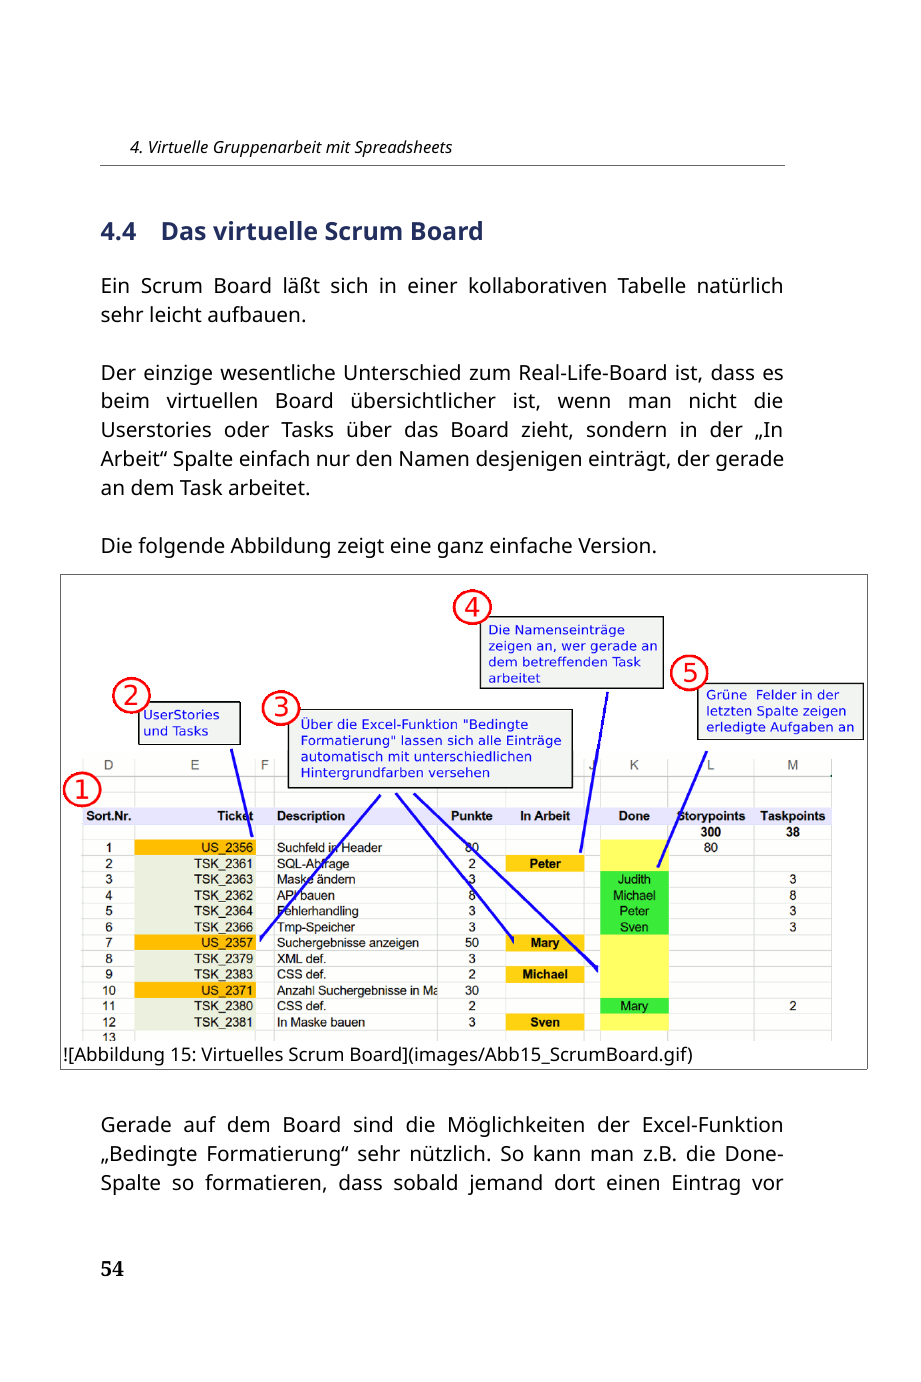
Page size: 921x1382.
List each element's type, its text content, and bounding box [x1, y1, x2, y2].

picture [62, 589, 864, 1041]
subtitle Das virtuelle Scrum Board [100, 214, 785, 248]
text Die folgende Abbildung zeigt eine ganz einfache Version. [100, 510, 785, 559]
text ![Abbildung 15: Virtuelles Scrum Board](images/Abb15_ScrumBoard.gif) [63, 1041, 864, 1066]
text Ein Scrum Board läßt sich in einer kollaborativen Tabelle natürlich sehr leicht aufbauen. [100, 267, 785, 328]
text Gerade auf dem Board sind die Möglichkeiten der Excel-Funktion „Bedingte Formatierung“ sehr nützlich. So kann man z.B. die Done-Spalte so formatieren, dass sobald jemand dort einen Eintrag vor [100, 1070, 785, 1197]
text Der einzige wesentliche Unterschied zum Real-Life-Board ist, dass es beim virtuellen Board übersichtlicher ist, wenn man nicht die Userstories oder Tasks über das Board zieht, sondern in der „In Arbeit“ Spalte einfach nur den Namen desjenigen einträgt, der gerade an dem Task arbeitet. [100, 336, 785, 502]
text [61, 575, 867, 1069]
